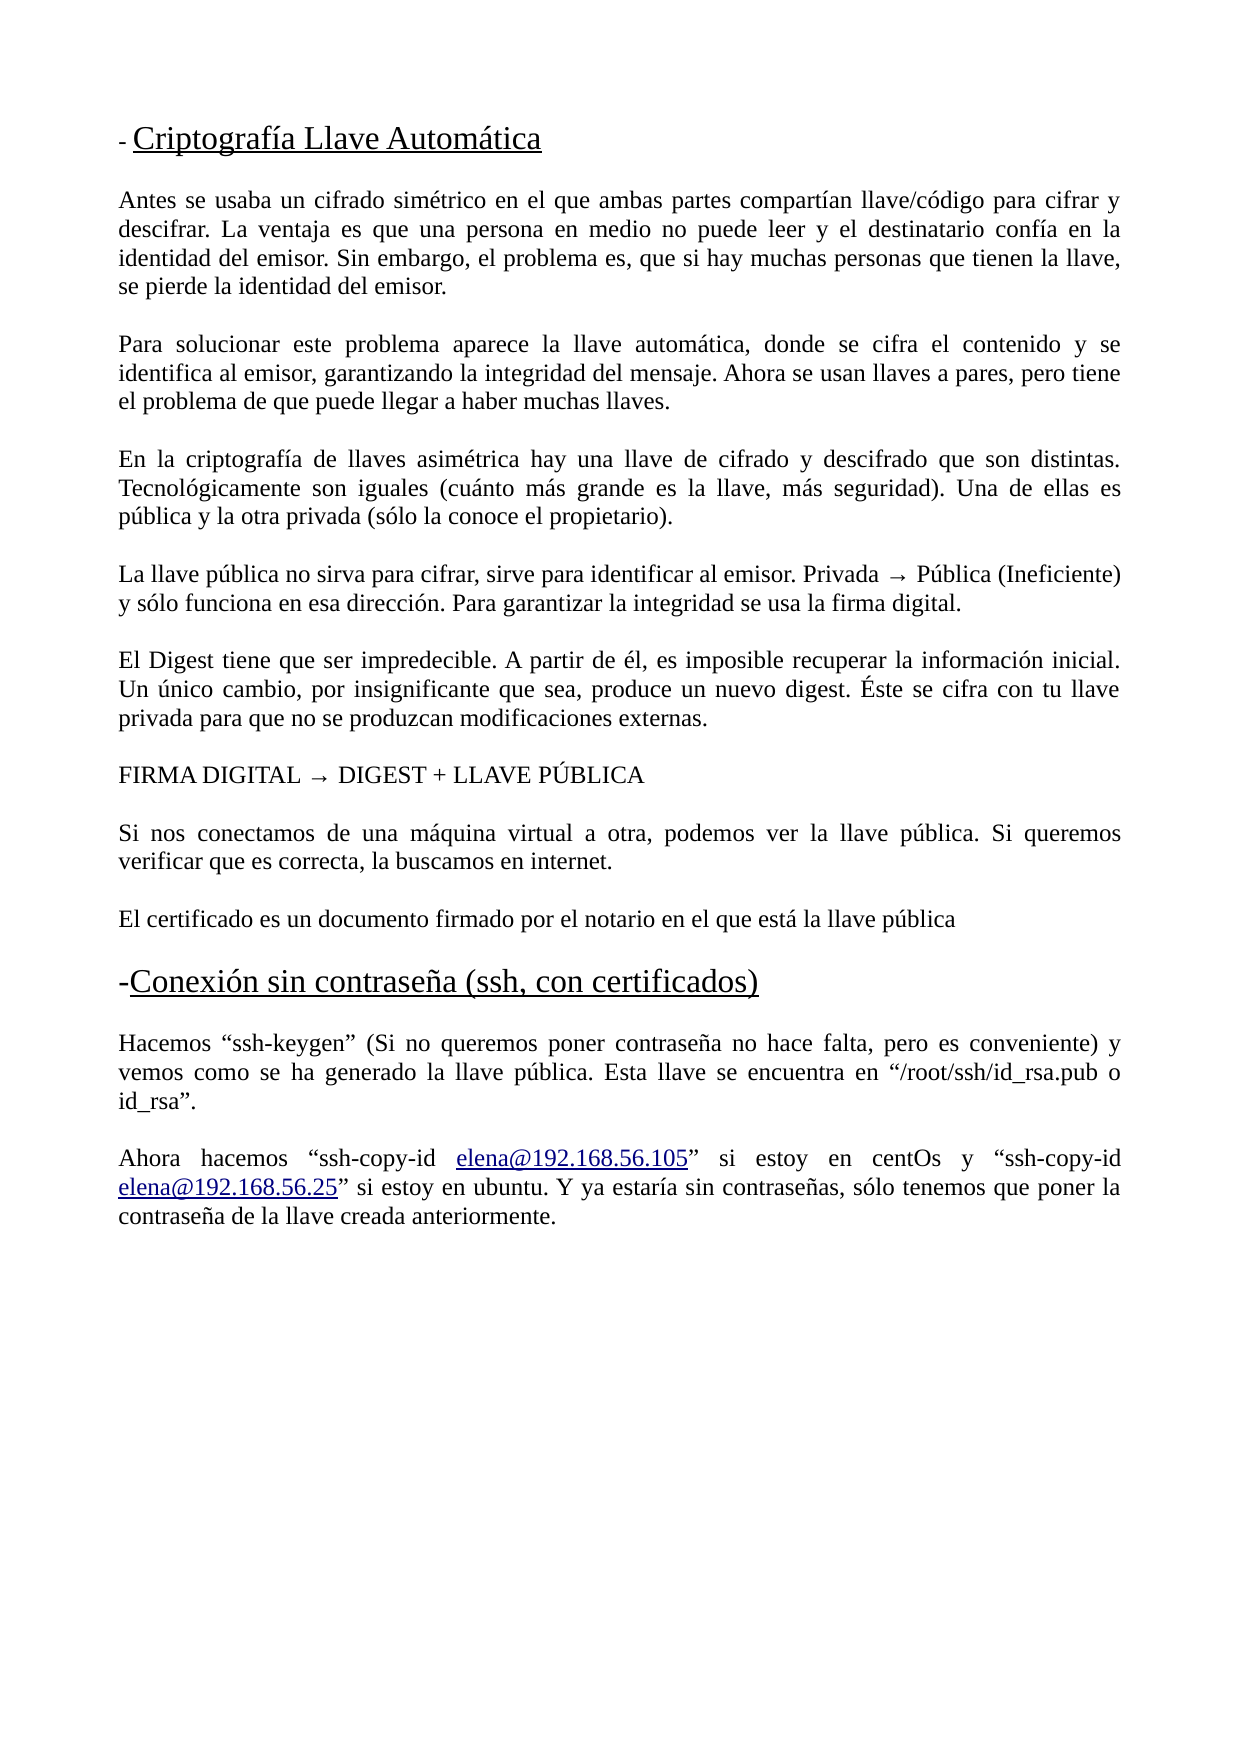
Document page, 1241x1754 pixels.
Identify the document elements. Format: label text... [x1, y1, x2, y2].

text Si nos conectamos de una máquina virtual a otra, podemos ver la llave pública. Si queremos verificar que es correcta, la buscamos en internet. [118, 818, 1122, 875]
text -Conexión sin contraseña (ssh, con certificados) [118, 961, 1122, 1000]
text Ahora hacemos “ssh-copy-id elena@192.168.56.105” si estoy en centOs y “ssh-copy-id elena@192.168.56.25” si estoy en ubuntu. Y ya estaría sin contraseñas, sólo tenemos que poner la contraseña de la llave creada anteriormente. [118, 1143, 1122, 1230]
text - Criptografía Llave Automática [118, 118, 1122, 156]
text En la criptografía de llaves asimétrica hay una llave de cifrado y descifrado que son distintas. Tecnológicamente son iguales (cuánto más grande es la llave, más seguridad). Una de ellas es pública y la otra privada (sólo la conoce el propietario). [118, 444, 1122, 530]
text El certificado es un documento firmado por el notario en el que está la llave pública [118, 904, 1122, 933]
text La llave pública no sirva para cifrar, sirve para identificar al emisor. Privada → Pública (Ineficiente) y sólo funciona en esa dirección. Para garantizar la integridad se usa la firma digital. [118, 559, 1122, 616]
text Antes se usaba un cifrado simétrico en el que ambas partes compartían llave/código para cifrar y descifrar. La ventaja es que una persona en medio no puede leer y el destinatario confía en la identidad del emisor. Sin embargo, el problema es, que si hay muchas personas que tienen la llave, se pierde la identidad del emisor. [118, 185, 1122, 300]
text El Digest tiene que ser impredecible. A partir de él, es imposible recuperar la información inicial. Un único cambio, por insignificante que sea, produce un nuevo digest. Éste se cifra con tu llave privada para que no se produzcan modificaciones externas. [118, 645, 1122, 731]
text FIRMA DIGITAL → DIGEST + LLAVE PÚBLICA [118, 760, 1122, 789]
text Para solucionar este problema aparece la llave automática, donde se cifra el contenido y se identifica al emisor, garantizando la integridad del mensaje. Ahora se usan llaves a pares, pero tiene el problema de que puede llegar a haber muchas llaves. [118, 329, 1122, 415]
text Hacemos “ssh-keygen” (Si no queremos poner contraseña no hace falta, pero es conveniente) y vemos como se ha generado la llave pública. Esta llave se encuentra en “/root/ssh/id_rsa.pub o id_rsa”. [118, 1028, 1122, 1115]
